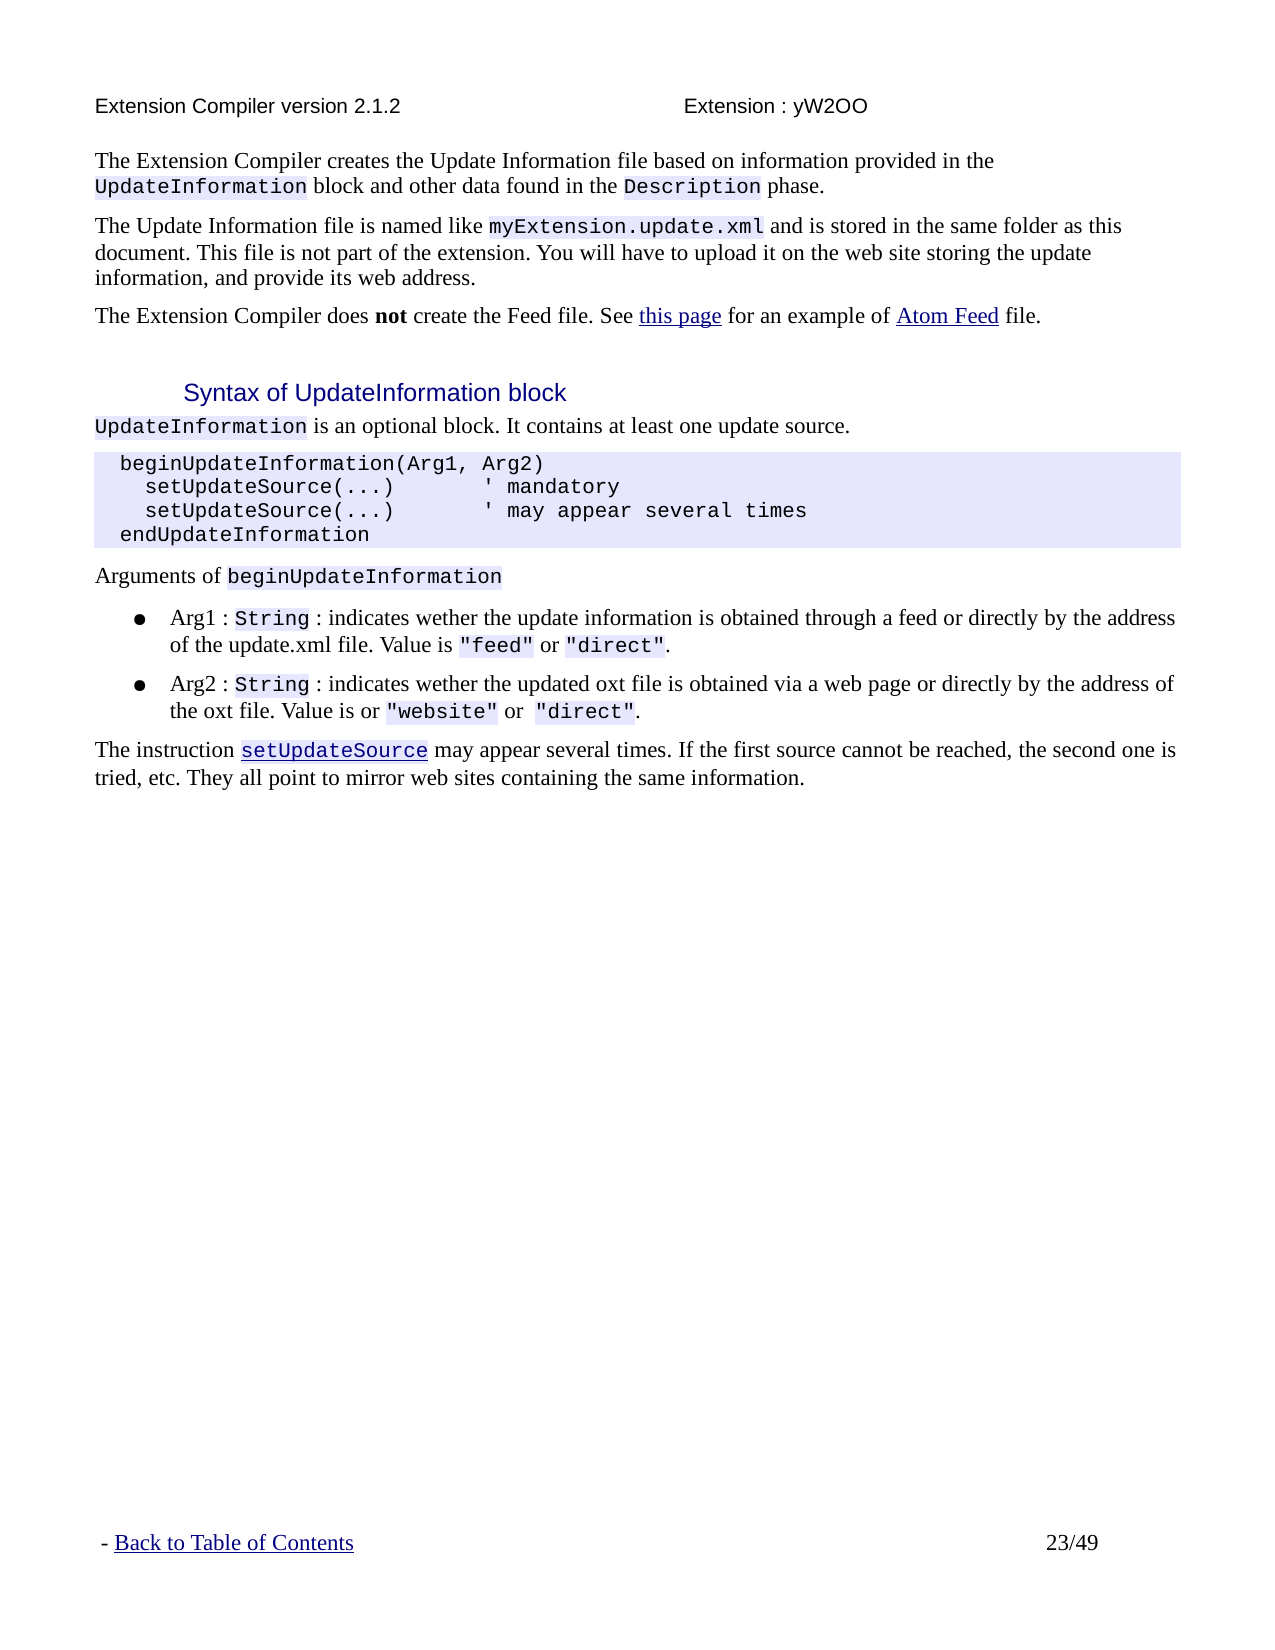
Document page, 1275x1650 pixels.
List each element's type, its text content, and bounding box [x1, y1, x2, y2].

text The Update Information file is named like myExtension.update.xml and is stored in the same folder as this document. This file is not part of the extension. You will have to upload it on the web site storing the update information, and provide its web address. [94, 212, 1181, 291]
text beginUpdateInformation(Arg1, Arg2) [94, 452, 1181, 476]
text The Extension Compiler creates the Update Information file based on information provided in the UpdateInformation block and other data found in the Description phase. [94, 147, 1181, 200]
text UpdateInformation is an optional block. It contains at least one update source. [94, 413, 1181, 440]
text The Extension Compiler does not create the Feed file. See this page for an example of Atom Feed file. [94, 303, 1181, 328]
text setUpdateSource(...) ' may appear several times [94, 500, 1181, 524]
list Arg1 : String : indicates wether the update information is obtained through a feed or directly by the address of the update.xml file. Value is "feed" or "direct". [132, 604, 1181, 658]
subtitle Syntax of UpdateInformation block [183, 379, 1181, 407]
text endUpdateInformation [94, 524, 1181, 548]
list Arg2 : String : indicates wether the updated oxt file is obtained via a web page or directly by the address of the oxt file. Value is or "website" or "direct". [132, 671, 1181, 725]
text Arguments of beginUpdateInformation [94, 563, 1181, 590]
text The instruction setUpdateSource may appear several times. If the first source cannot be reached, the second one is tried, etc. They all point to mirror web sites containing the same information. [94, 737, 1181, 790]
text setUpdateSource(...) ' mandatory [94, 476, 1181, 500]
